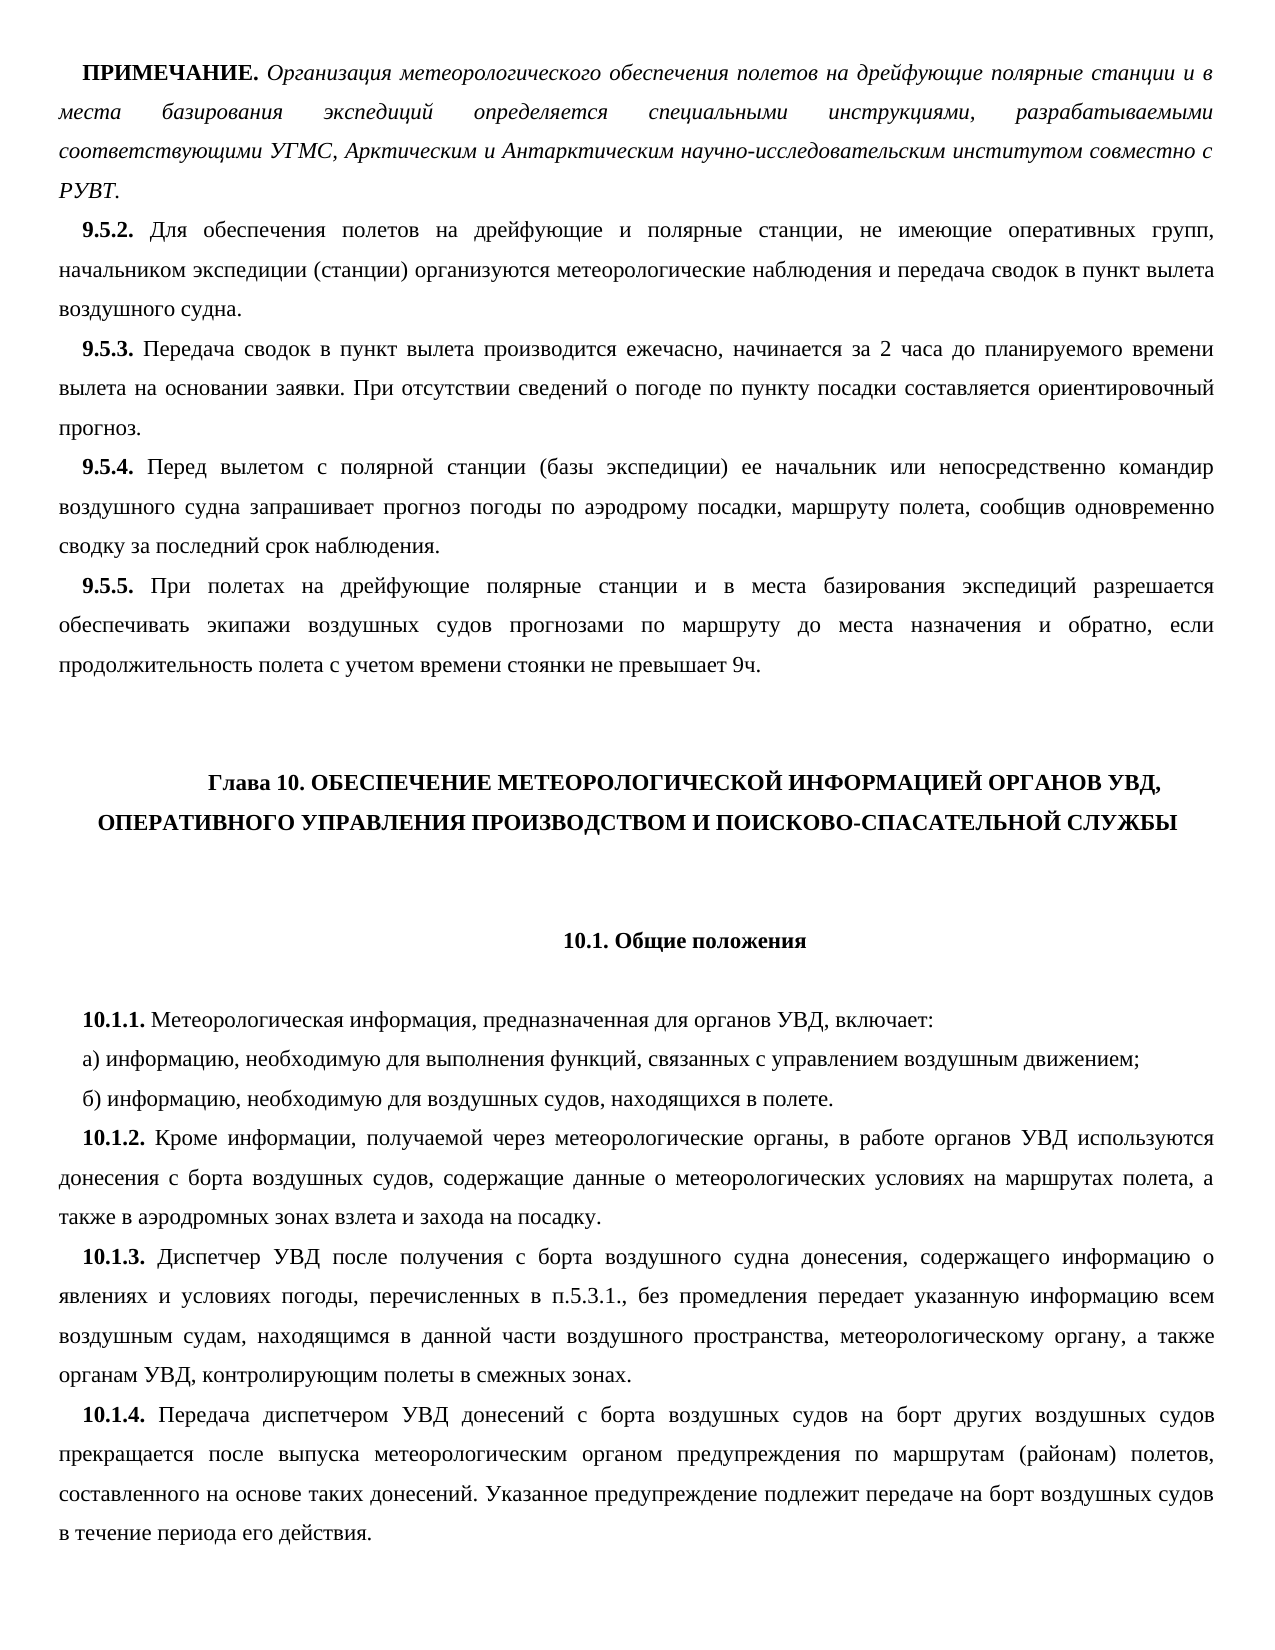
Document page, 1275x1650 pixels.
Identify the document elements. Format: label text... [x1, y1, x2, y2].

text 9.5.5. При полетах на дрейфующие полярные станции и в места базирования экспедиций разрешается обеспечивать экипажи воздушных судов прогнозами по маршруту до места назначения и обратно, если продолжительность полета с учетом времени стоянки не превышает 9ч. [58, 572, 1216, 677]
text 10.1.3. Диспетчер УВД после получения с борта воздушного судна донесения, содержащего информацию о явлениях и условиях погоды, перечисленных в п.5.3.1., без промедления передает указанную информацию всем воздушным судам, находящимся в данной части воздушного пространства, метеорологическому органу, а также органам УВД, контролирующим полеты в смежных зонах. [58, 1243, 1216, 1388]
text б) информацию, необходимую для воздушных судов, находящихся в полете. [58, 1085, 1216, 1111]
text Глава 10. ОБЕСПЕЧЕНИЕ МЕТЕОРОЛОГИЧЕСКОЙ ИНФОРМАЦИЕЙ ОРГАНОВ УВД, ОПЕРАТИВНОГО УПРАВЛЕНИЯ ПРОИЗВОДСТВОМ И ПОИСКОВО-СПАСАТЕЛЬНОЙ СЛУЖБЫ [58, 769, 1216, 835]
text ПРИМЕЧАНИЕ. Организация метеорологического обеспечения полетов на дрейфующие полярные станции и в места базирования экспедиций определяется специальными инструкциями, разрабатываемыми соответствующими УГМС, Арктическим и Антарктическим научно-исследовательским институтом совместно с РУВТ. [58, 58, 1216, 203]
text 9.5.3. Передача сводок в пункт вылета производится ежечасно, начинается за 2 часа до планируемого времени вылета на основании заявки. При отсутствии сведений о погоде по пункту посадки составляется ориентировочный прогноз. [58, 335, 1216, 440]
text 10.1. Общие положения [58, 927, 1216, 953]
text 10.1.1. Метеорологическая информация, предназначенная для органов УВД, включает: [58, 1006, 1216, 1032]
text 10.1.2. Кроме информации, получаемой через метеорологические органы, в работе органов УВД используются донесения с борта воздушных судов, содержащие данные о метеорологических условиях на маршрутах полета, а также в аэродромных зонах взлета и захода на посадку. [58, 1124, 1216, 1230]
text 9.5.4. Перед вылетом с полярной станции (базы экспедиции) ее начальник или непосредственно командир воздушного судна запрашивает прогноз погоды по аэродрому посадки, маршруту полета, сообщив одновременно сводку за последний срок наблюдения. [58, 453, 1216, 559]
text 10.1.4. Передача диспетчером УВД донесений с борта воздушных судов на борт других воздушных судов прекращается после выпуска метеорологическим органом предупреждения по маршрутам (районам) полетов, составленного на основе таких донесений. Указанное предупреждение подлежит передаче на борт воздушных судов в течение периода его действия. [58, 1401, 1216, 1546]
text 9.5.2. Для обеспечения полетов на дрейфующие и полярные станции, не имеющие оперативных групп, начальником экспедиции (станции) организуются метеорологические наблюдения и передача сводок в пункт вылета воздушного судна. [58, 216, 1216, 322]
text а) информацию, необходимую для выполнения функций, связанных с управлением воздушным движением; [58, 1046, 1216, 1072]
